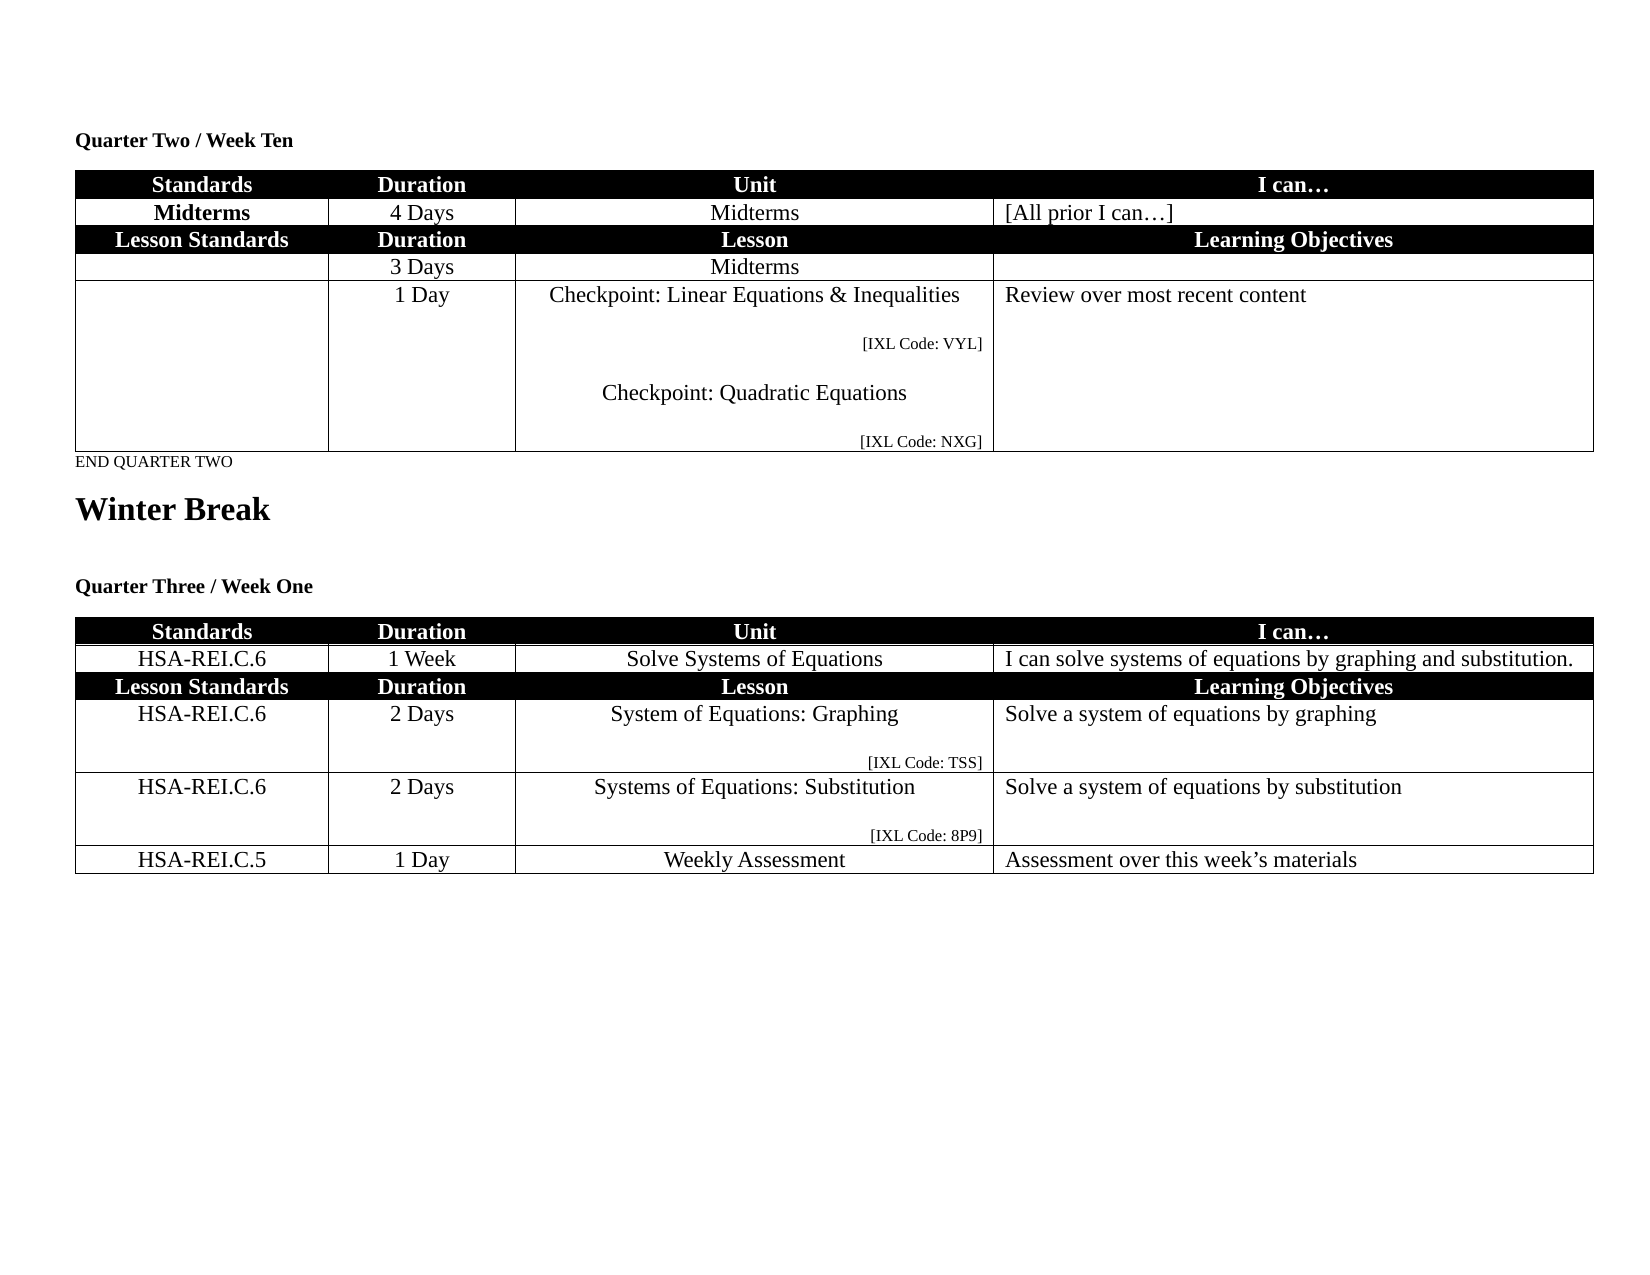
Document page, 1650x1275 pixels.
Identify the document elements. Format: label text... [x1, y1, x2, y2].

table_cell 1 Day [329, 846, 515, 872]
table_cell [76, 281, 328, 451]
table_header Standards [76, 618, 328, 644]
table_cell Duration [329, 226, 515, 253]
table_cell 1 Day [329, 281, 515, 451]
table_cell Weekly Assessment [516, 846, 993, 872]
table_cell Lesson [516, 673, 993, 699]
table_cell Assessment over this week’s materials [994, 846, 1593, 872]
table_cell Midterms [76, 199, 328, 225]
table_cell [76, 254, 328, 280]
table_cell 3 Days [329, 254, 515, 280]
table_cell Lesson Standards [76, 226, 328, 253]
table_cell HSA-REI.C.6 [76, 646, 328, 672]
text Winter Break [75, 489, 1575, 528]
table_cell Solve a system of equations by substitution [994, 773, 1593, 845]
text Quarter Two / Week Ten [75, 128, 1575, 152]
table_cell Solve Systems of Equations [516, 646, 993, 672]
table_cell 2 Days [329, 700, 515, 772]
table_cell [994, 254, 1593, 280]
table_cell 4 Days [329, 199, 515, 225]
table_cell Review over most recent content [994, 281, 1593, 451]
table_cell Learning Objectives [994, 673, 1593, 699]
table_cell [All prior I can…] [994, 199, 1593, 225]
table_cell Systems of Equations: Substitution [IXL Code: 8P9] [516, 773, 993, 845]
text END QUARTER TWO [75, 452, 1575, 471]
table_cell Solve a system of equations by graphing [994, 700, 1593, 772]
table_cell I can solve systems of equations by graphing and substitution. [994, 646, 1593, 672]
table_cell Lesson [516, 226, 993, 253]
table_header I can… [994, 618, 1593, 644]
table_header Standards [76, 171, 328, 198]
text Quarter Three / Week One [75, 574, 1575, 598]
table_cell Lesson Standards [76, 673, 328, 699]
table_cell Checkpoint: Linear Equations & Inequalities [IXL Code: VYL] Checkpoint: Quadratic Equations [IXL Code: NXG] [516, 281, 993, 451]
table_header Duration [329, 618, 515, 644]
table_header Unit [516, 618, 993, 644]
table_cell Midterms [516, 254, 993, 280]
table_cell HSA-REI.C.6 [76, 700, 328, 772]
table_cell Midterms [516, 199, 993, 225]
table_cell System of Equations: Graphing [IXL Code: TSS] [516, 700, 993, 772]
table_cell 2 Days [329, 773, 515, 845]
table_header Unit [516, 171, 993, 198]
table_cell HSA-REI.C.6 [76, 773, 328, 845]
table_cell Duration [329, 673, 515, 699]
table_header Duration [329, 171, 515, 198]
table_header I can… [994, 171, 1593, 198]
table_cell Learning Objectives [994, 226, 1593, 253]
table_cell 1 Week [329, 646, 515, 672]
table_cell HSA-REI.C.5 [76, 846, 328, 872]
